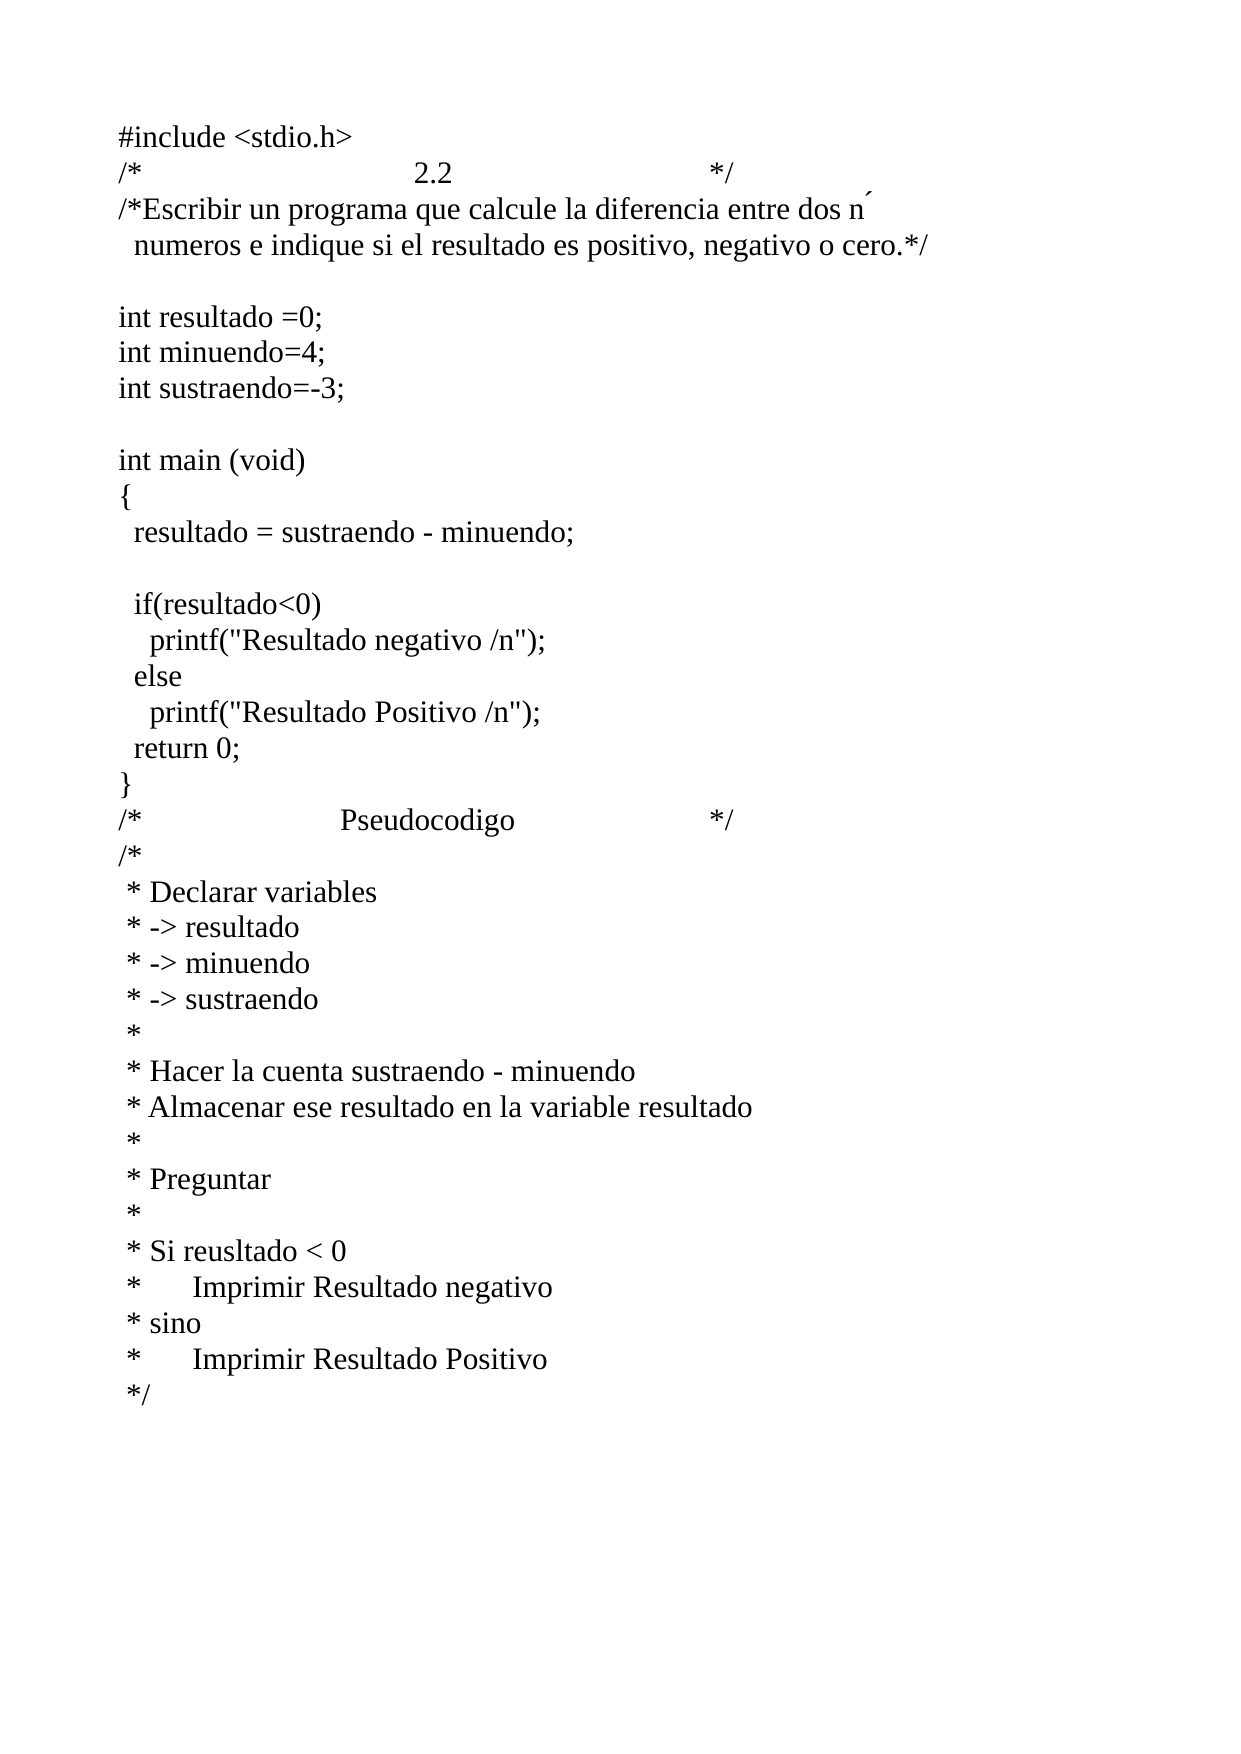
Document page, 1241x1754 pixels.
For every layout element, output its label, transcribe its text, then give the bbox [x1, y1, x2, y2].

text * Almacenar ese resultado en la variable resultado [118, 1088, 1122, 1124]
text * [118, 1017, 1122, 1052]
text int sustraendo=-3; [118, 370, 1122, 406]
text * Declarar variables [118, 873, 1122, 909]
text * -> sustraendo [118, 981, 1122, 1017]
text else [118, 657, 1122, 693]
text * Hacer la cuenta sustraendo - minuendo [118, 1052, 1122, 1088]
text * Preguntar [118, 1160, 1122, 1196]
text int resultado =0; [118, 298, 1122, 334]
text * [118, 1196, 1122, 1232]
text resultado = sustraendo - minuendo; [118, 513, 1122, 549]
text * [118, 1124, 1122, 1160]
text int minuendo=4; [118, 334, 1122, 370]
text /* 2.2 */ [118, 154, 1122, 190]
text * Imprimir Resultado Positivo [118, 1340, 1122, 1376]
text * Imprimir Resultado negativo [118, 1268, 1122, 1304]
text return 0; [118, 729, 1122, 765]
text */ [118, 1376, 1122, 1412]
text /* [118, 837, 1122, 873]
text printf("Resultado Positivo /n"); [118, 693, 1122, 729]
text * -> minuendo [118, 945, 1122, 981]
text /*Escribir un programa que calcule la diferencia entre dos n ́ [118, 190, 1122, 226]
text } [118, 765, 1122, 801]
text * sino [118, 1304, 1122, 1340]
text printf("Resultado negativo /n"); [118, 621, 1122, 657]
text { [118, 477, 1122, 513]
text * -> resultado [118, 909, 1122, 945]
text numeros e indique si el resultado es positivo, negativo o cero.*/ [118, 226, 1122, 262]
text #include <stdio.h> [118, 118, 1122, 154]
text * Si reusltado < 0 [118, 1232, 1122, 1268]
text if(resultado<0) [118, 585, 1122, 621]
text int main (void) [118, 442, 1122, 477]
text /* Pseudocodigo */ [118, 801, 1122, 837]
